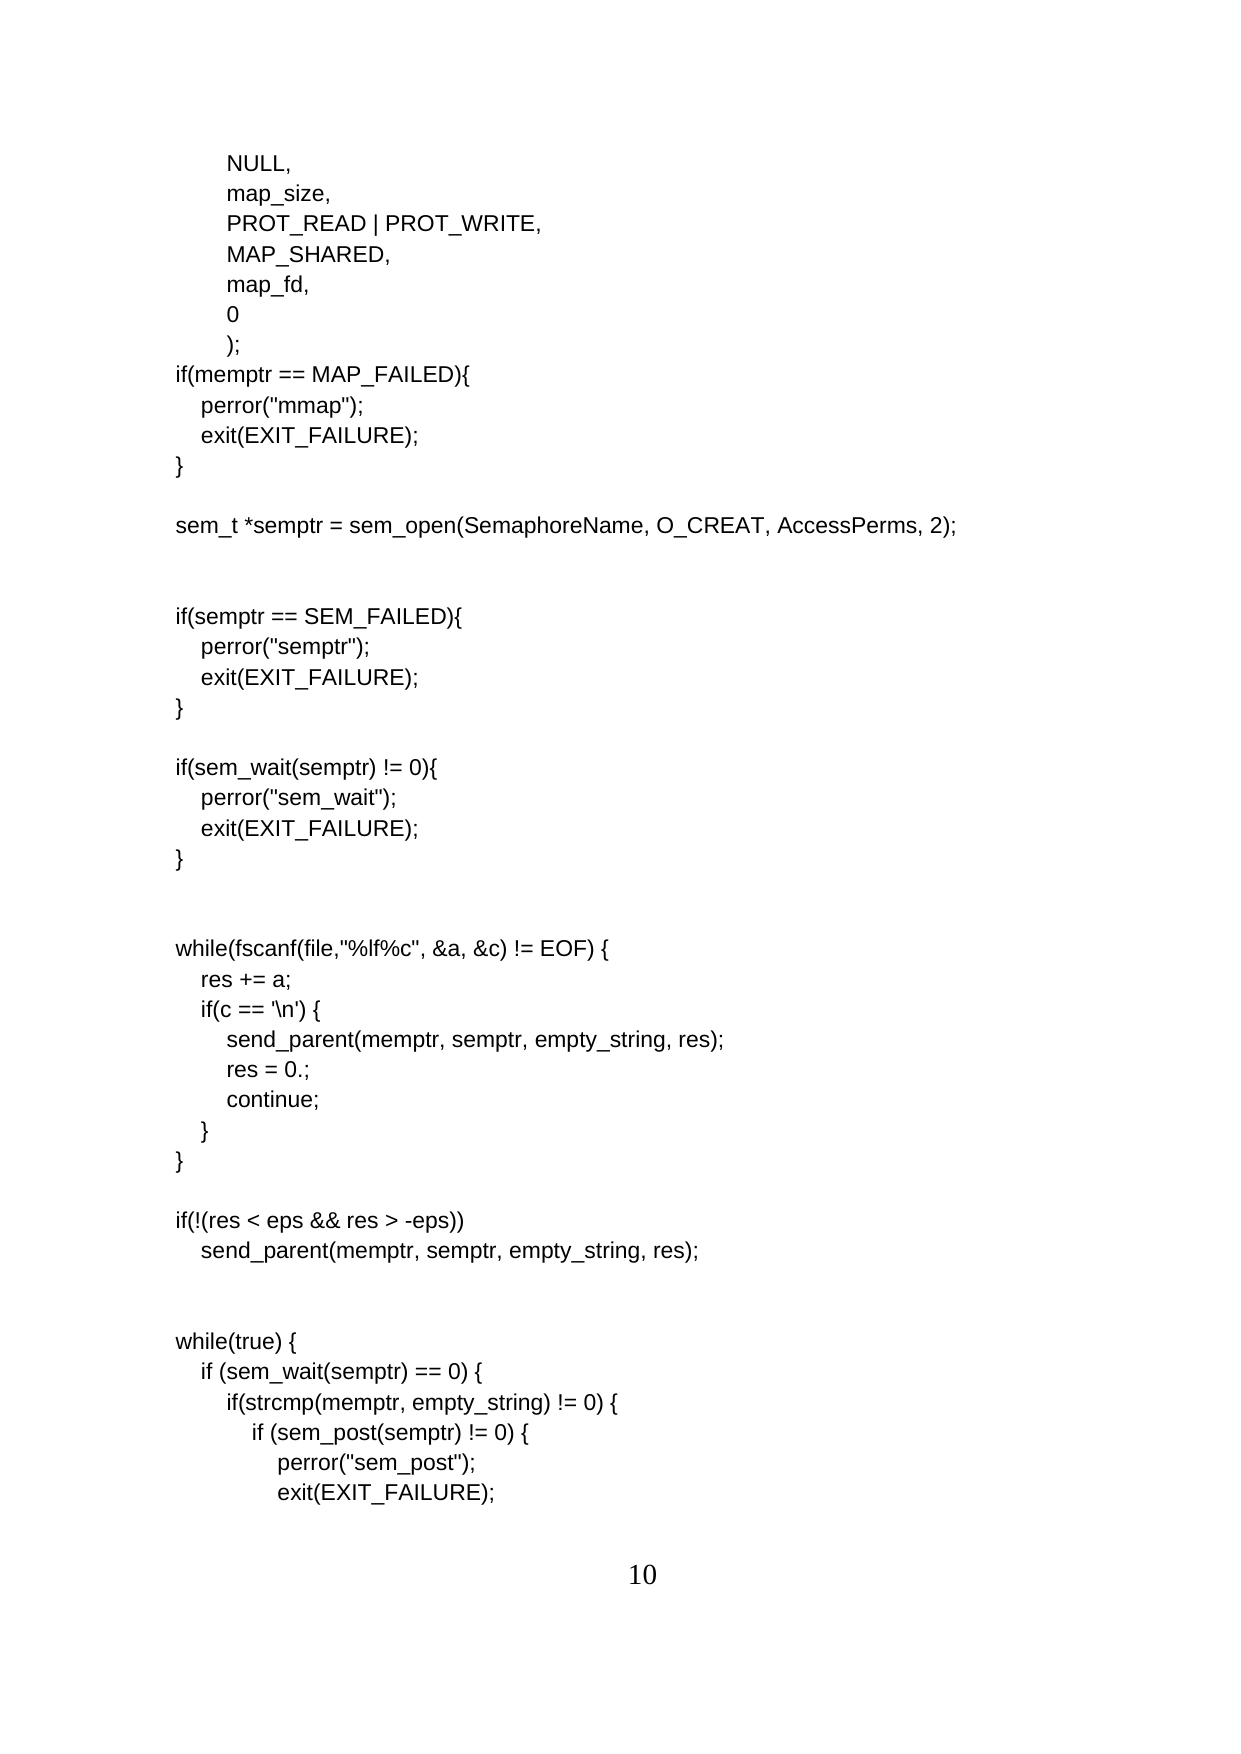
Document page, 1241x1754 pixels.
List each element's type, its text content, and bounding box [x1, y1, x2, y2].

text if (sem_wait(semptr) == 0) { [150, 1358, 1091, 1385]
text perror("semptr"); [150, 633, 1091, 660]
text send_parent(memptr, semptr, empty_string, res); [150, 1237, 1091, 1264]
text send_parent(memptr, semptr, empty_string, res); [150, 1026, 1091, 1052]
text if(strcmp(memptr, empty_string) != 0) { [150, 1388, 1091, 1415]
text while(true) { [150, 1328, 1091, 1354]
text perror("mmap"); [150, 392, 1091, 418]
text perror("sem_post"); [150, 1449, 1091, 1475]
text if(sem_wait(semptr) != 0){ [150, 754, 1091, 781]
text if(memptr == MAP_FAILED){ [150, 361, 1091, 388]
text res = 0.; [150, 1056, 1091, 1083]
text } [150, 1117, 1091, 1143]
text map_fd, [150, 271, 1091, 297]
text continue; [150, 1086, 1091, 1113]
text } [150, 1147, 1091, 1173]
text if(!(res < eps && res > -eps)) [150, 1207, 1091, 1234]
text sem_t *semptr = sem_open(SemaphoreName, O_CREAT, AccessPerms, 2); [150, 512, 1091, 539]
text while(fscanf(file,"%lf%c", &a, &c) != EOF) { [150, 935, 1091, 962]
text PROT_READ | PROT_WRITE, [150, 210, 1091, 237]
text if(c == '\n') { [150, 996, 1091, 1022]
text perror("sem_wait"); [150, 784, 1091, 811]
text if (sem_post(semptr) != 0) { [150, 1419, 1091, 1445]
text } [150, 694, 1091, 720]
text exit(EXIT_FAILURE); [150, 1479, 1091, 1506]
text exit(EXIT_FAILURE); [150, 422, 1091, 448]
text if(semptr == SEM_FAILED){ [150, 603, 1091, 629]
text MAP_SHARED, [150, 241, 1091, 267]
text 0 [150, 301, 1091, 327]
text exit(EXIT_FAILURE); [150, 814, 1091, 841]
text NULL, [150, 150, 1091, 176]
text exit(EXIT_FAILURE); [150, 663, 1091, 690]
text } [150, 845, 1091, 871]
text map_size, [150, 180, 1091, 207]
text ); [150, 331, 1091, 358]
text res += a; [150, 966, 1091, 992]
text } [150, 452, 1091, 478]
